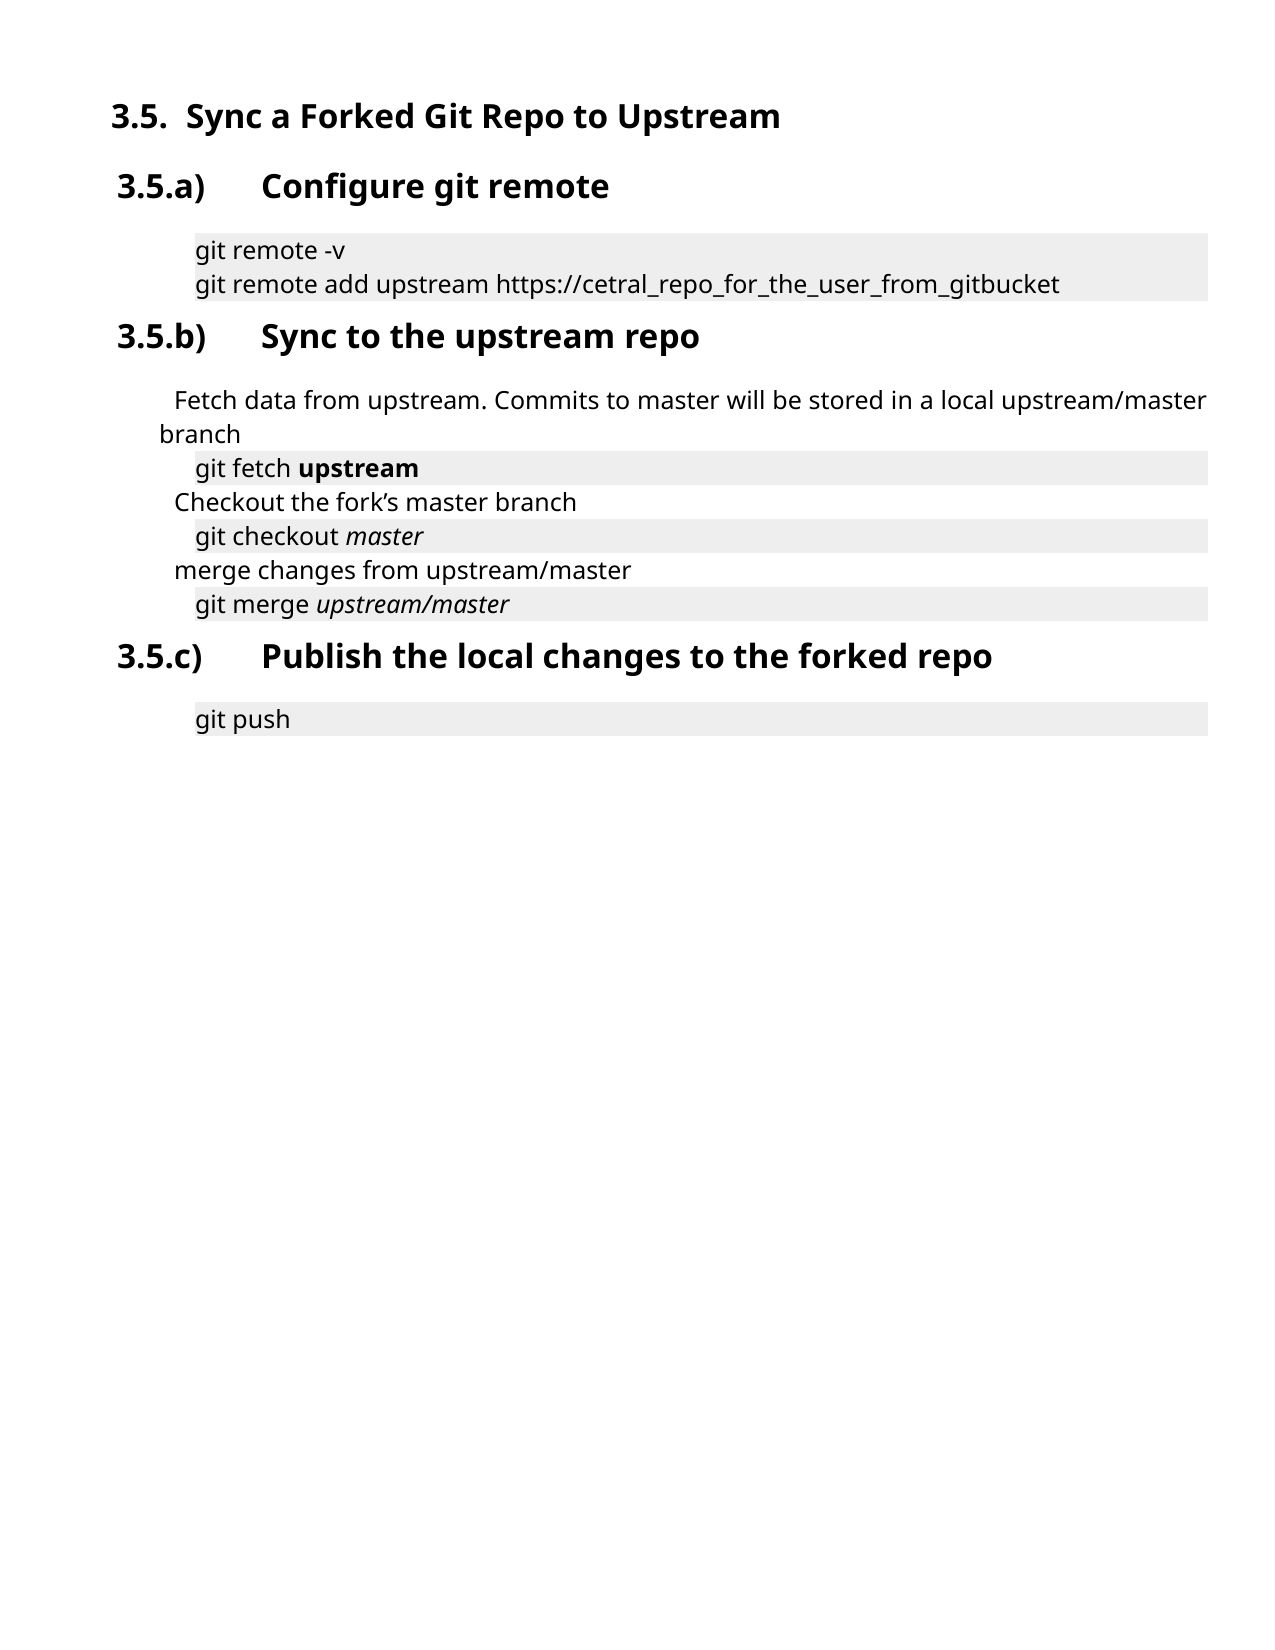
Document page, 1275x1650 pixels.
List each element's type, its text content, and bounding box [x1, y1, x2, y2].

subtitle Publish the local changes to the forked repo [117, 632, 1208, 678]
text git merge upstream/master [195, 587, 1208, 621]
subtitle Configure git remote [117, 163, 1208, 209]
text Fetch data from upstream. Commits to master will be stored in a local upstream/master branch [159, 383, 1208, 451]
text merge changes from upstream/master [159, 553, 1208, 587]
text git fetch upstream [195, 451, 1208, 485]
text Checkout the fork’s master branch [159, 485, 1208, 519]
subtitle Sync to the upstream repo [117, 313, 1208, 359]
subtitle Sync a Forked Git Repo to Upstream [111, 93, 1208, 139]
text git remote -v git remote add upstream https://cetral_repo_for_the_user_from_gitbucket [195, 233, 1208, 301]
text git push [195, 702, 1208, 736]
text git checkout master [195, 519, 1208, 553]
